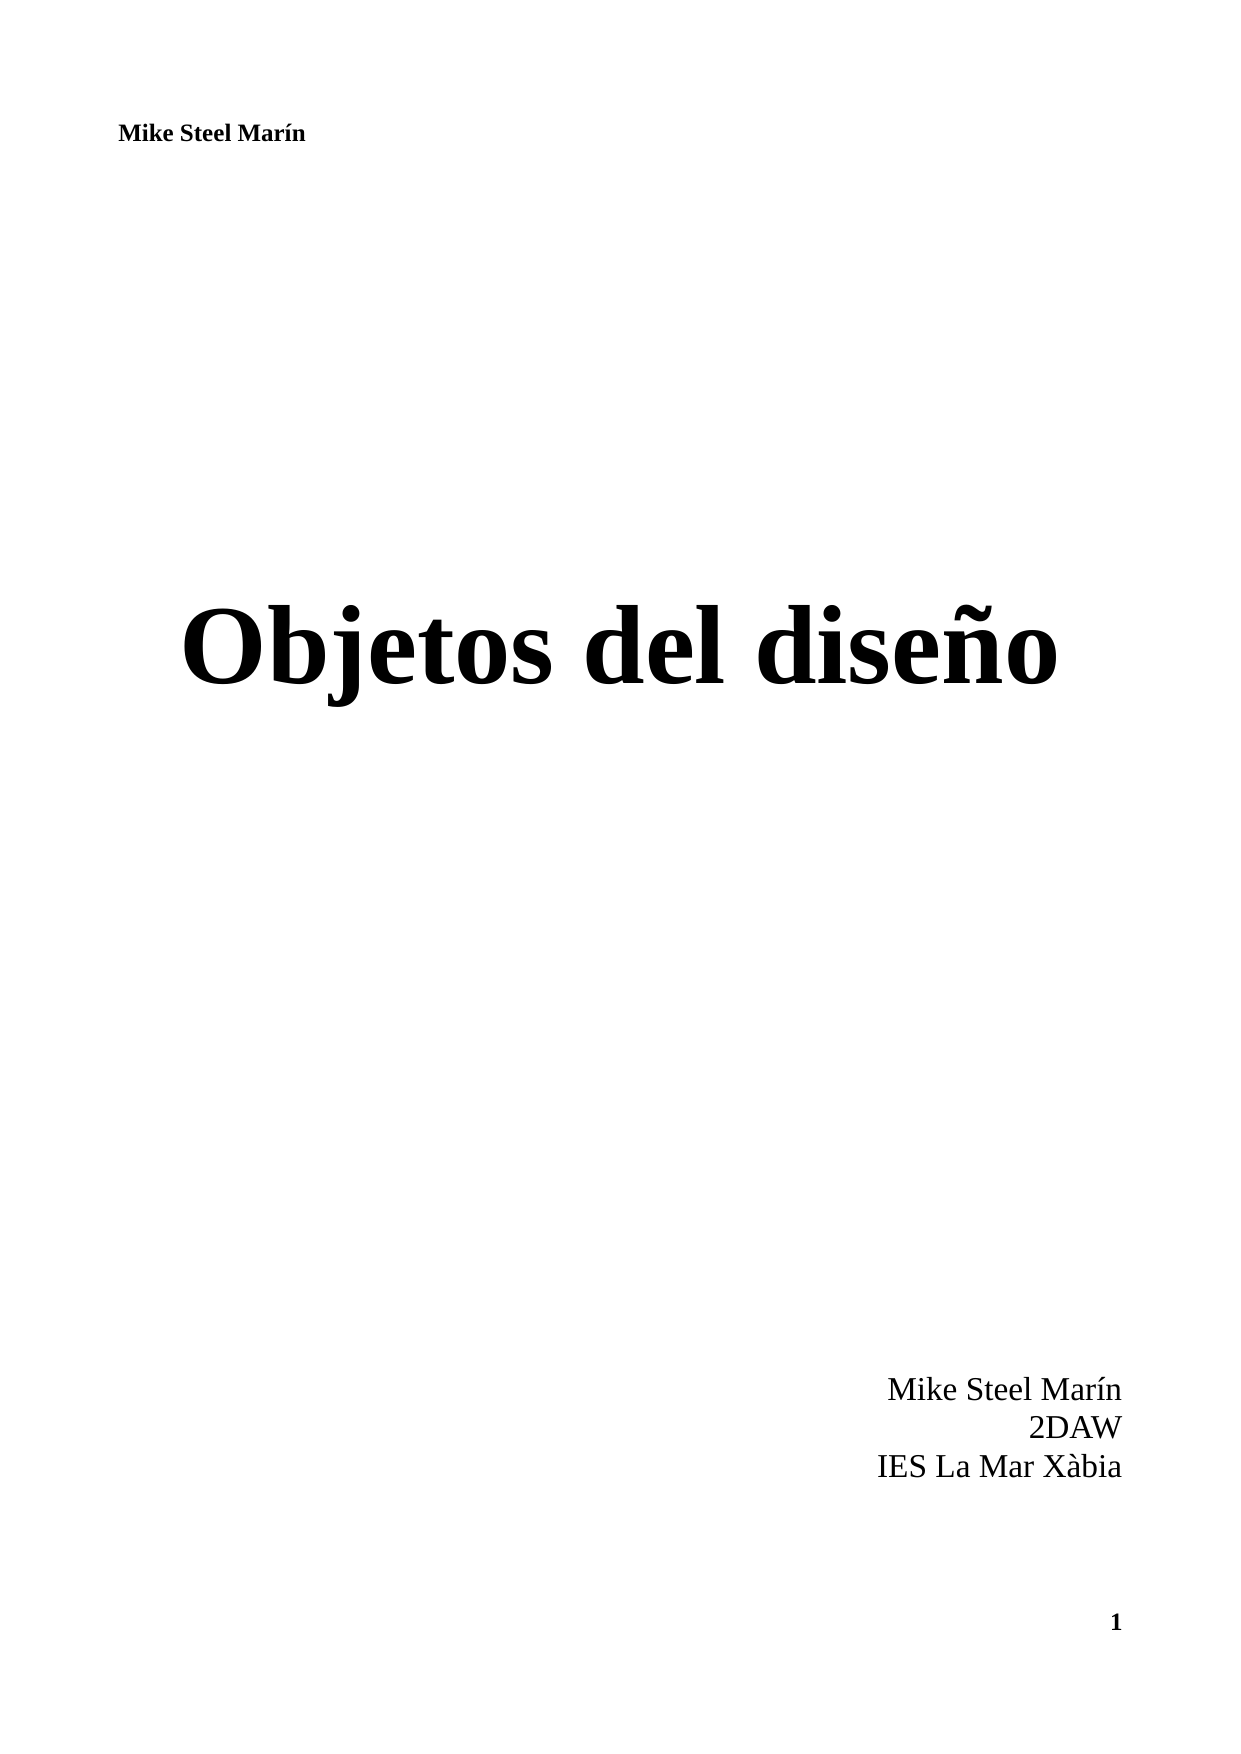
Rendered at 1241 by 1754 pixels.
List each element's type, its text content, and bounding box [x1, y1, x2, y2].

text Objetos del diseño [118, 579, 1122, 708]
text Mike Steel Marín [118, 1369, 1122, 1408]
text 2DAW [118, 1408, 1122, 1446]
text IES La Mar Xàbia [118, 1446, 1122, 1484]
